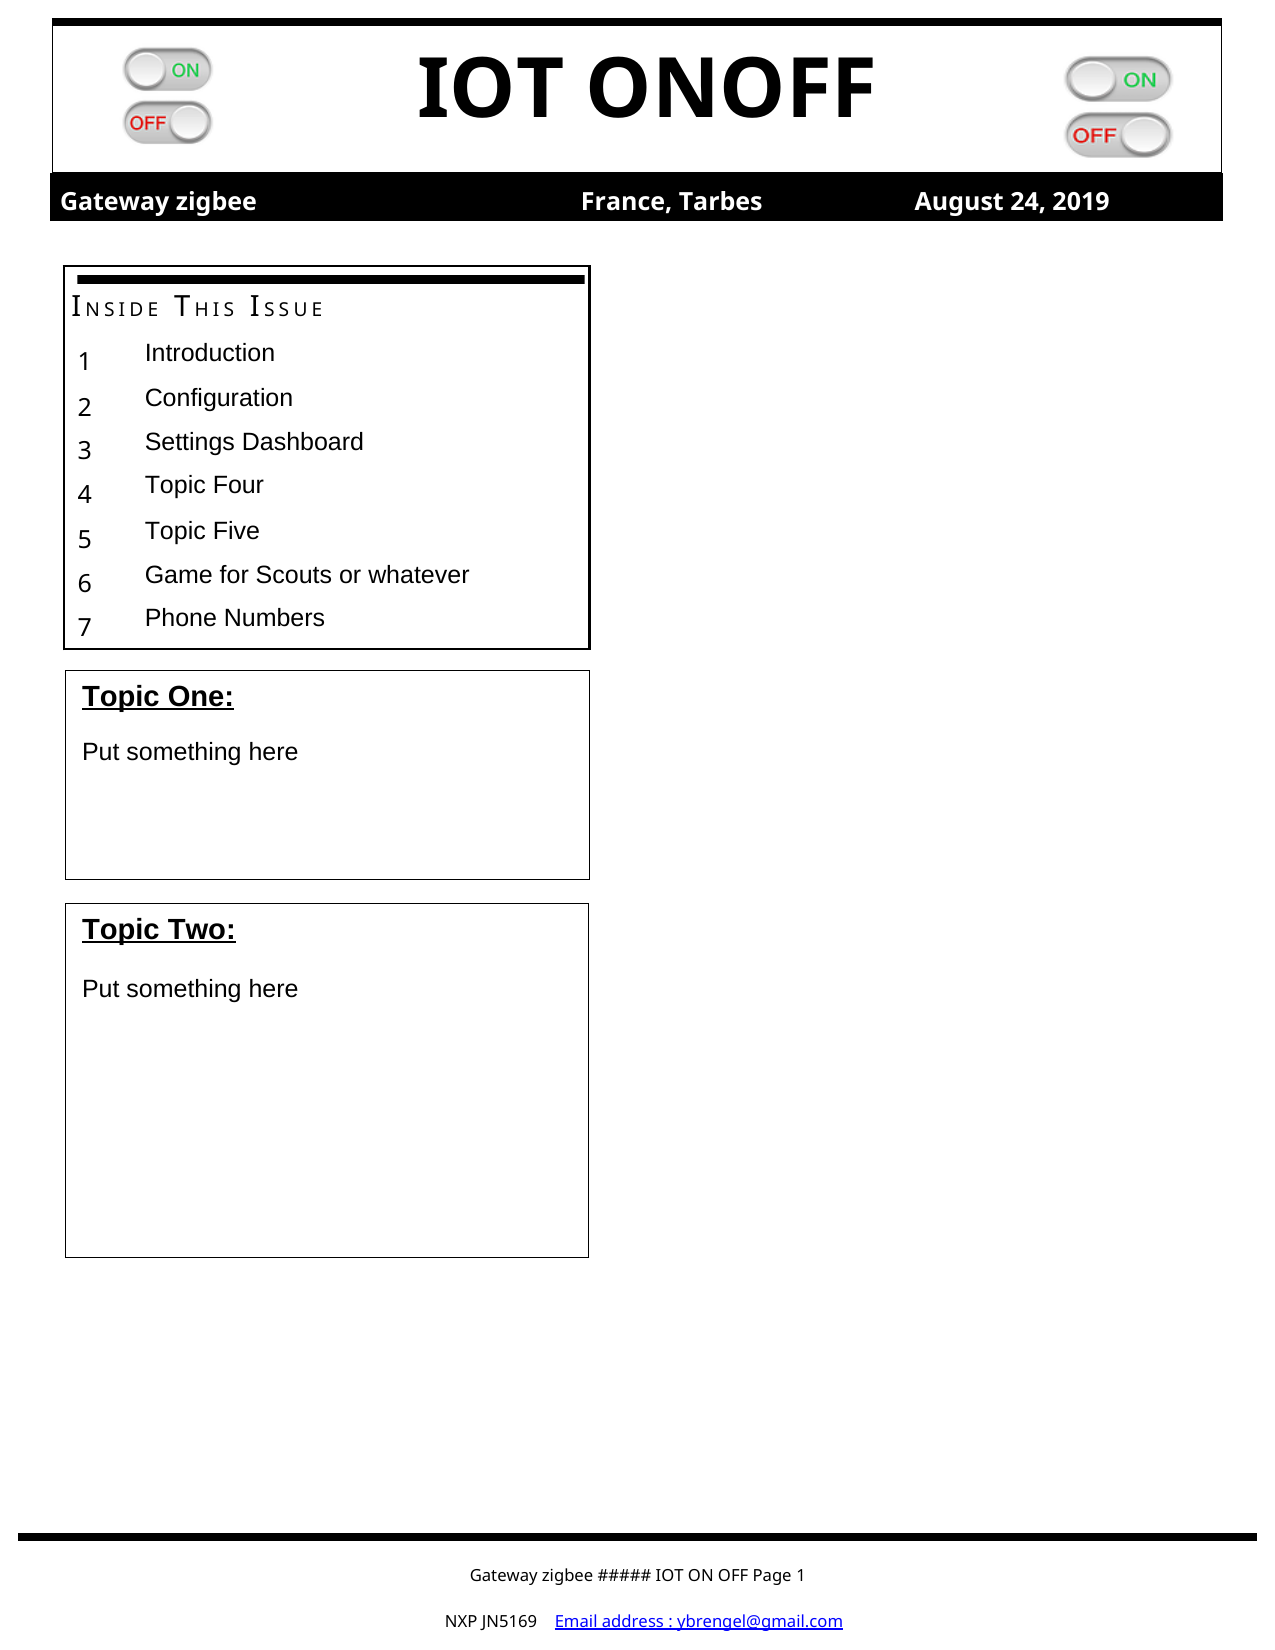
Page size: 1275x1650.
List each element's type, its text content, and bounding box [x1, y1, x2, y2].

table_cell Topic Five [133, 516, 588, 559]
table_cell 6 [66, 560, 133, 603]
title IOT ONOFF [53, 26, 1221, 142]
text Put something here [82, 974, 573, 1003]
table_cell Phone Numbers [133, 603, 588, 648]
table_cell 7 [66, 603, 133, 648]
table_cell 2 [66, 383, 133, 427]
text Topic One: [82, 679, 573, 712]
table_cell Topic Four [133, 471, 588, 516]
table_cell Settings Dashboard [133, 427, 588, 471]
table_cell Introduction [133, 338, 588, 383]
table_cell 3 [66, 427, 133, 471]
text Put something here [82, 737, 573, 765]
table_cell Configuration [133, 383, 588, 427]
text Topic Two: [82, 912, 573, 945]
table_cell 4 [66, 471, 133, 516]
text Gateway zigbee France, Tarbes August 24, 2019 [51, 182, 1222, 220]
table_cell 1 [66, 338, 133, 383]
table_cell 5 [66, 516, 133, 559]
table_cell Game for Scouts or whatever [133, 560, 588, 603]
table_header Inside This Issue [66, 269, 588, 338]
